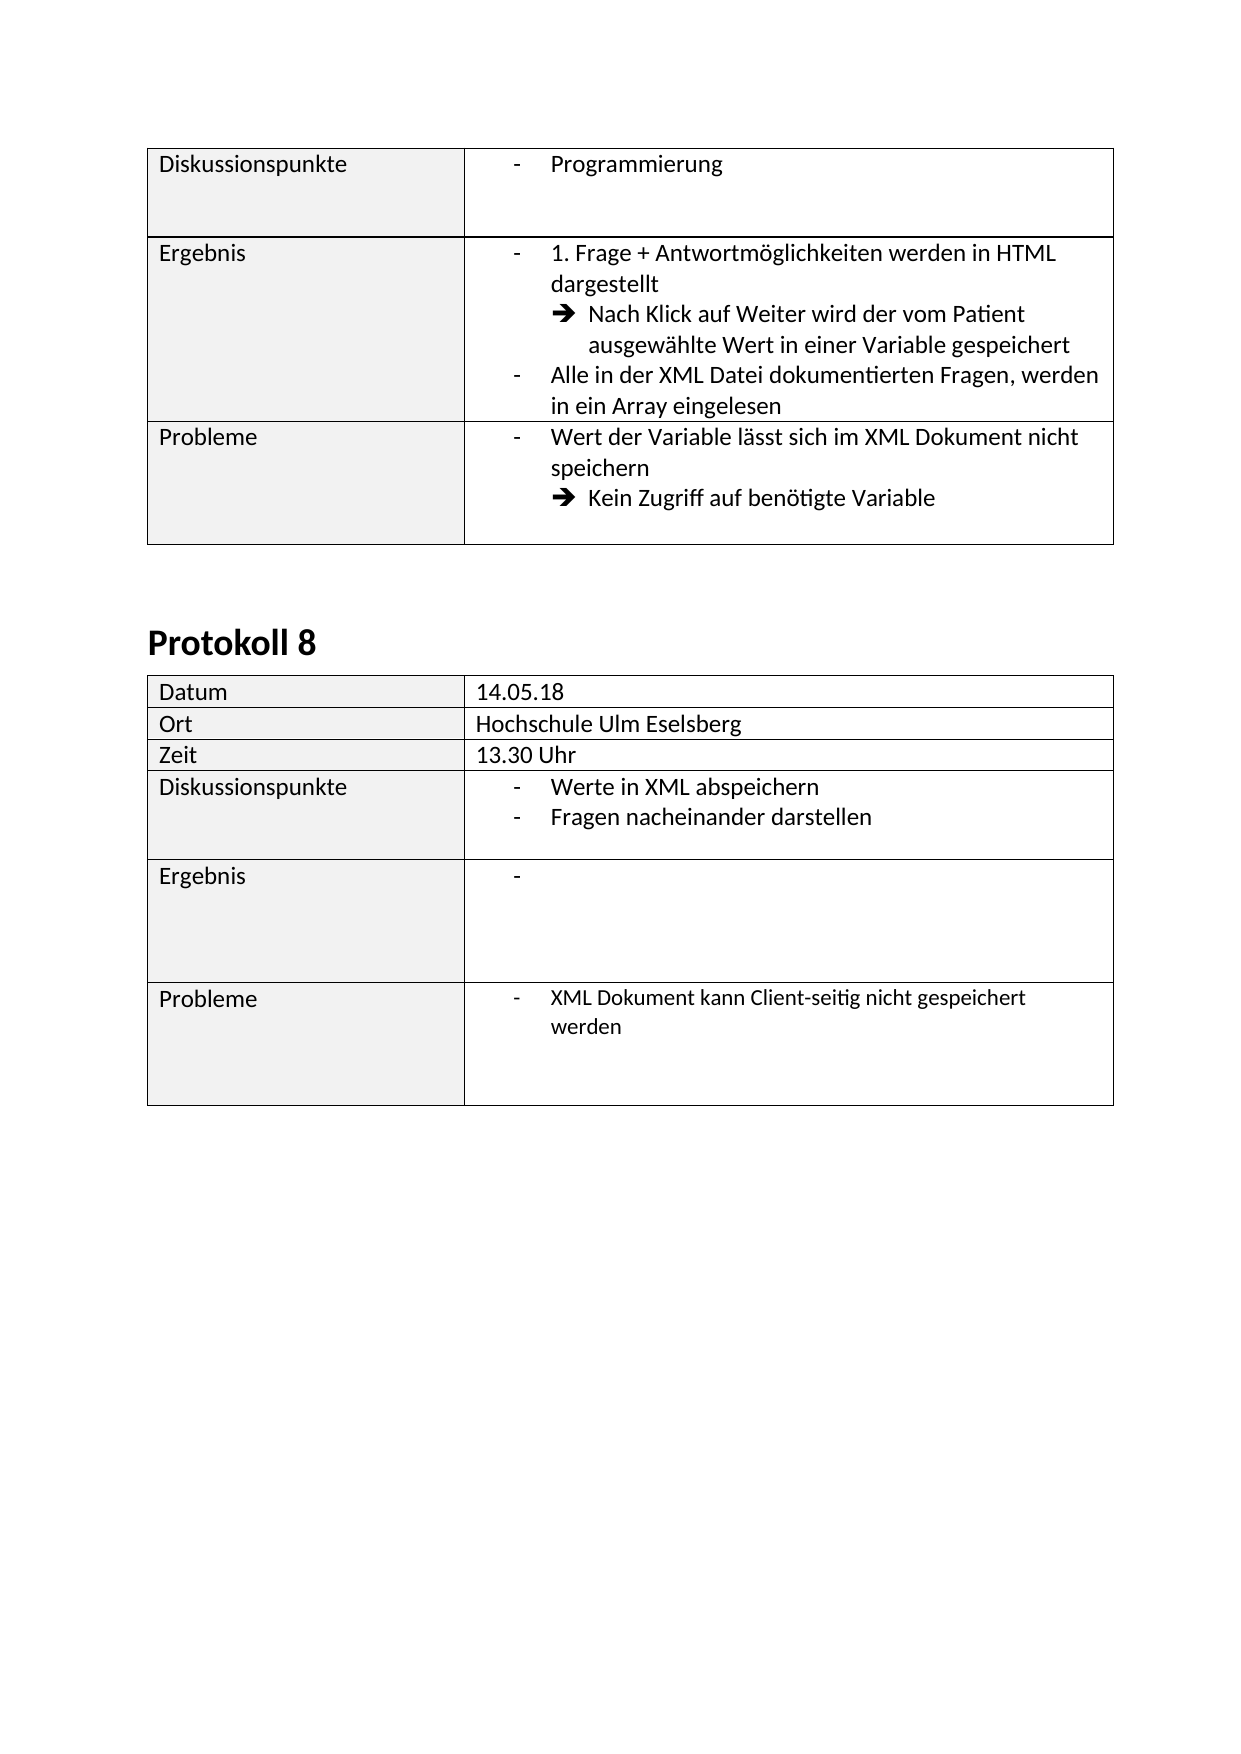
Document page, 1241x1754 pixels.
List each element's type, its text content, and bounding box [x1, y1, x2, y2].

table_cell Ergebnis [148, 238, 464, 421]
table_cell Programmierung [465, 149, 1113, 236]
table_cell Ort [148, 708, 464, 738]
table_cell 1. Frage + Antwortmöglichkeiten werden in HTML dargestellt Nach Klick auf Weiter wird der vom Patient ausgewählte Wert in einer Variable gespeichert Alle in der XML Datei dokumentierten Fragen, werden in ein Array eingelesen [465, 238, 1113, 421]
table_cell [465, 860, 1113, 982]
table_cell Zeit [148, 740, 464, 770]
table_cell 13.30 Uhr [465, 740, 1113, 770]
table_header 14.05.18 [465, 676, 1113, 707]
table_cell Wert der Variable lässt sich im XML Dokument nicht speichern Kein Zugriff auf benötigte Variable [465, 422, 1113, 544]
table_cell Probleme [148, 983, 464, 1105]
table_cell Diskussionspunkte [148, 149, 464, 236]
table_cell XML Dokument kann Client-seitig nicht gespeichert werden [465, 983, 1113, 1105]
table_cell Ergebnis [148, 860, 464, 982]
subtitle Protokoll 8 [148, 619, 1093, 665]
table_cell Werte in XML abspeichern Fragen nacheinander darstellen [465, 771, 1113, 859]
table_header Datum [148, 676, 464, 707]
table_cell Diskussionspunkte [148, 771, 464, 859]
table_cell Probleme [148, 422, 464, 544]
table_cell Hochschule Ulm Eselsberg [465, 708, 1113, 738]
